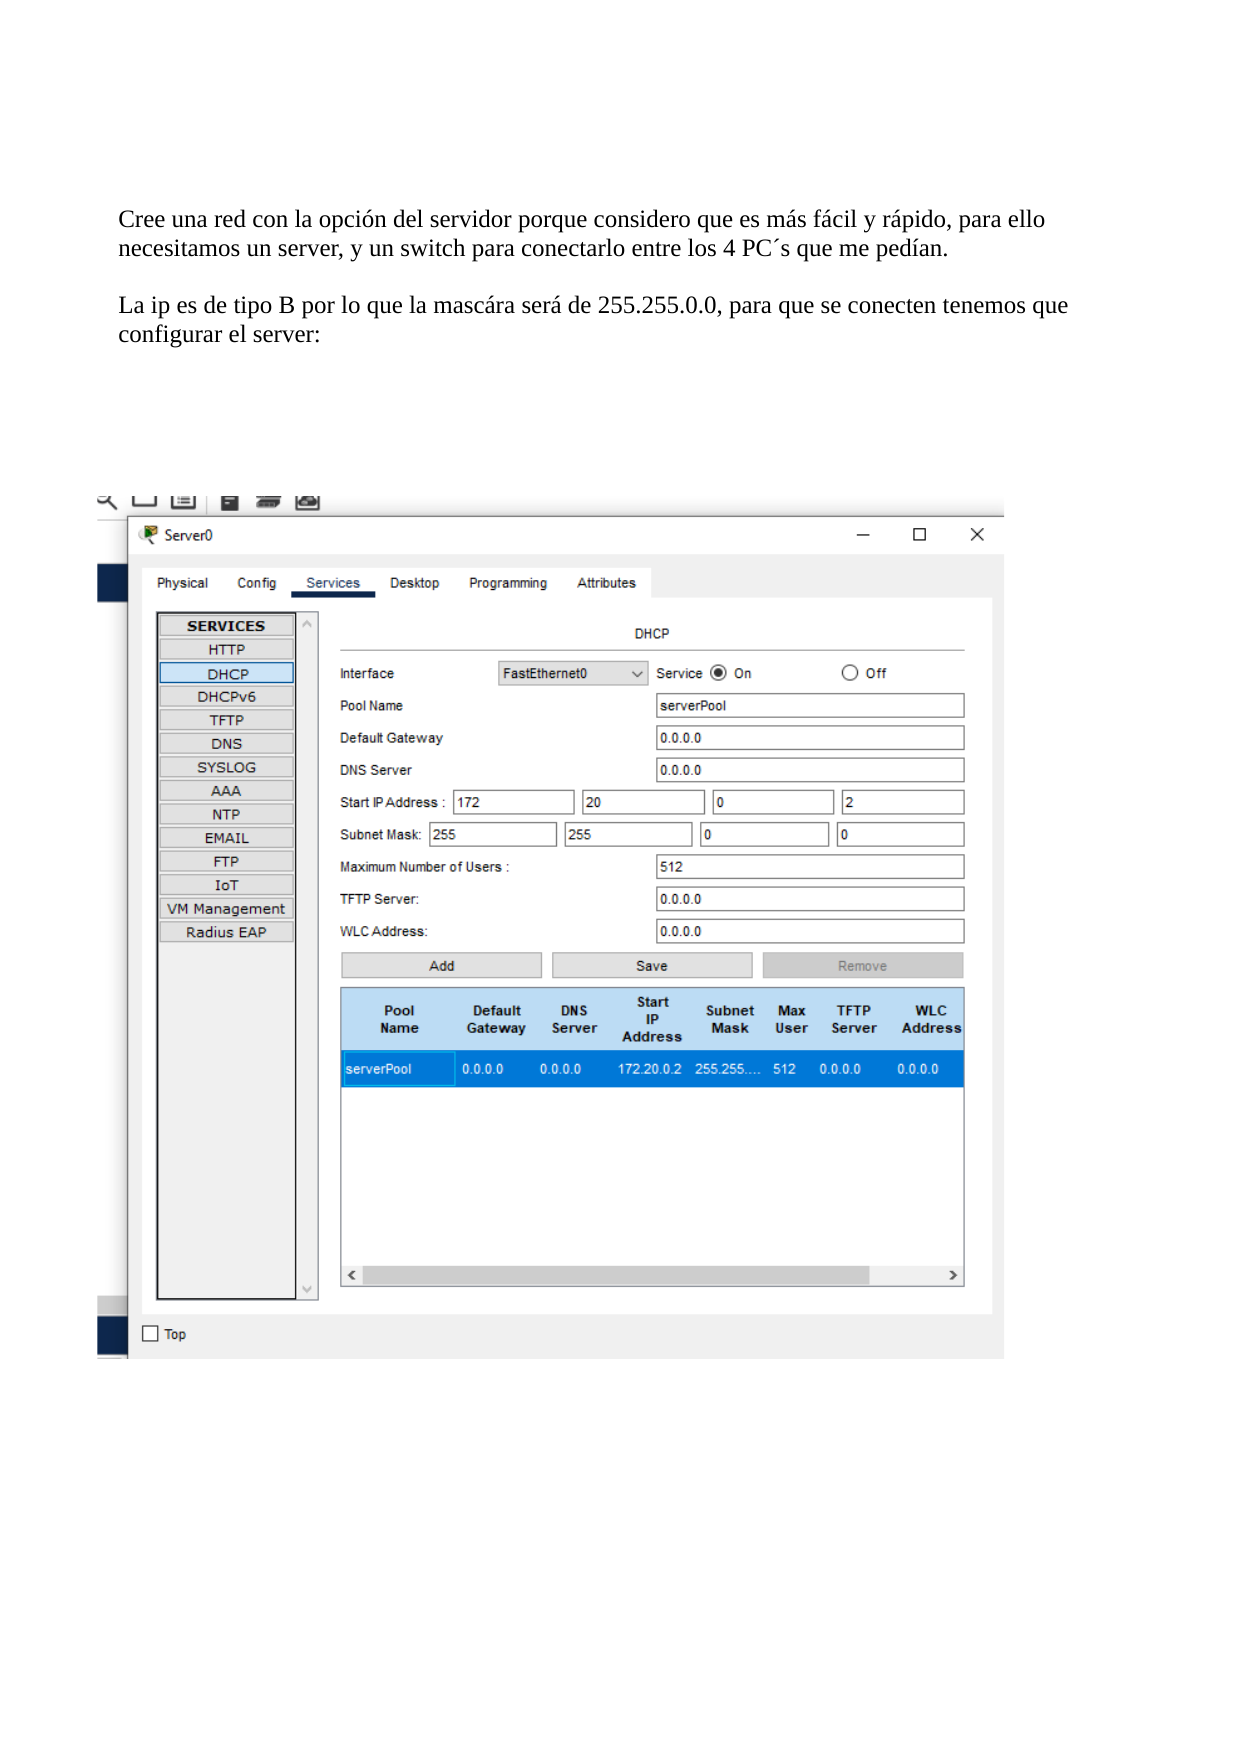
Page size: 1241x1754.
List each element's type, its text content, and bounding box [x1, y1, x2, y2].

text La ip es de tipo B por lo que la mascára será de 255.255.0.0, para que se conecten tenemos que configurar el server: [118, 291, 1122, 348]
text Cree una red con la opción del servidor porque considero que es más fácil y rápido, para ello necesitamos un server, y un switch para conectarlo entre los 4 PC´s que me pedían. [118, 204, 1122, 262]
picture [97, 496, 1005, 1359]
